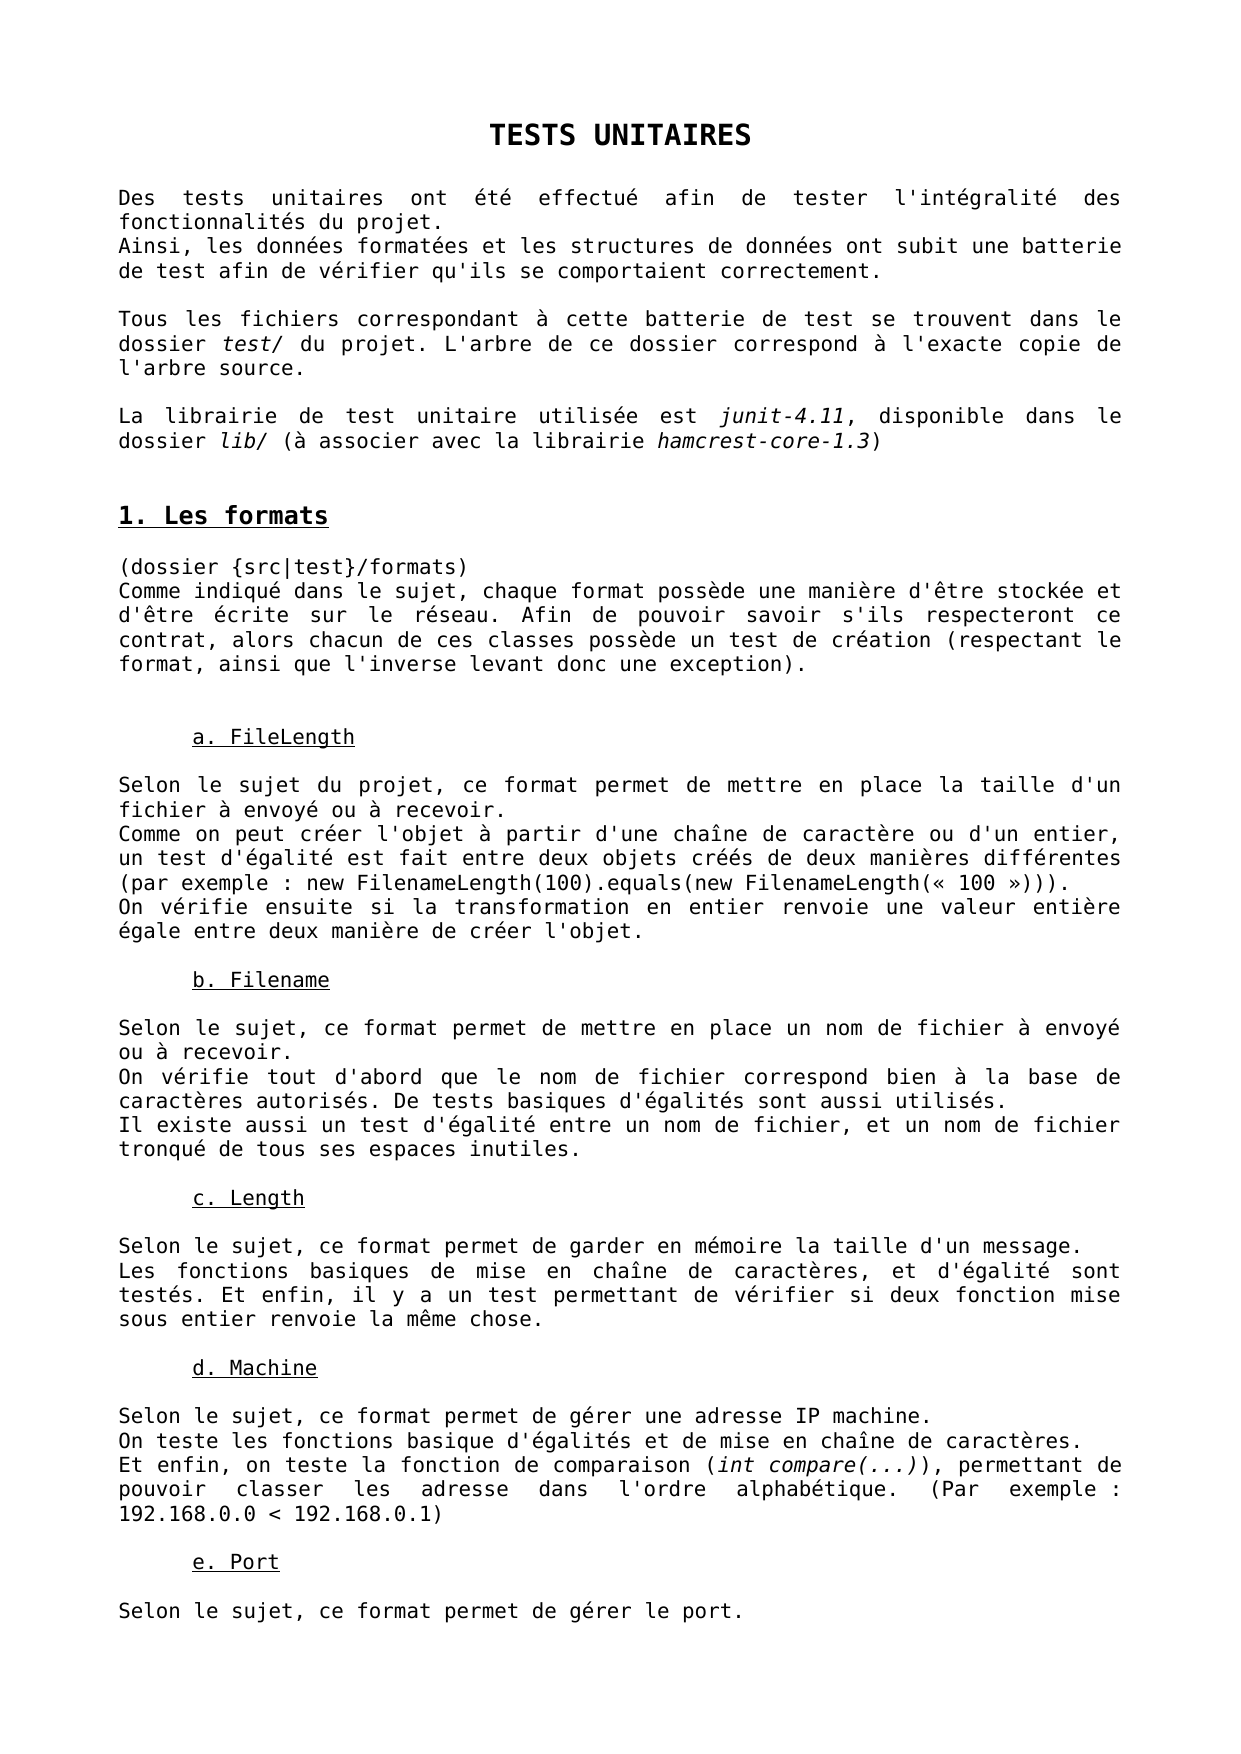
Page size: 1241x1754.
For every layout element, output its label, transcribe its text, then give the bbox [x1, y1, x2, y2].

text Ainsi, les données formatées et les structures de données ont subit une batterie de test afin de vérifier qu'ils se comportaient correctement. [118, 234, 1122, 283]
text Selon le sujet, ce format permet de mettre en place un nom de fichier à envoyé ou à recevoir. [118, 1016, 1122, 1065]
text Comme indiqué dans le sujet, chaque format possède une manière d'être stockée et d'être écrite sur le réseau. Afin de pouvoir savoir s'ils respecteront ce contrat, alors chacun de ces classes possède un test de création (respectant le format, ainsi que l'inverse levant donc une exception). [118, 579, 1122, 676]
text Des tests unitaires ont été effectué afin de tester l'intégralité des fonctionnalités du projet. [118, 186, 1122, 234]
text Tous les fichiers correspondant à cette batterie de test se trouvent dans le dossier test/ du projet. L'arbre de ce dossier correspond à l'exacte copie de l'arbre source. [118, 307, 1122, 380]
text TESTS UNITAIRES [118, 118, 1122, 152]
text Selon le sujet, ce format permet de gérer le port. [118, 1599, 1122, 1623]
text c. Length [118, 1186, 1122, 1210]
text On vérifie ensuite si la transformation en entier renvoie une valeur entière égale entre deux manière de créer l'objet. [118, 895, 1122, 943]
text Il existe aussi un test d'égalité entre un nom de fichier, et un nom de fichier tronqué de tous ses espaces inutiles. [118, 1113, 1122, 1162]
text Selon le sujet du projet, ce format permet de mettre en place la taille d'un fichier à envoyé ou à recevoir. [118, 773, 1122, 822]
text a. FileLength [118, 725, 1122, 749]
text 1. Les formats [118, 502, 1122, 531]
text Comme on peut créer l'objet à partir d'une chaîne de caractère ou d'un entier, un test d'égalité est fait entre deux objets créés de deux manières différentes (par exemple : new FilenameLength(100).equals(new FilenameLength(« 100 »))). [118, 822, 1122, 895]
text La librairie de test unitaire utilisée est junit-4.11, disponible dans le dossier lib/ (à associer avec la librairie hamcrest-core-1.3) [118, 404, 1122, 453]
text On teste les fonctions basique d'égalités et de mise en chaîne de caractères. [118, 1429, 1122, 1453]
text b. Filename [118, 968, 1122, 992]
text On vérifie tout d'abord que le nom de fichier correspond bien à la base de caractères autorisés. De tests basiques d'égalités sont aussi utilisés. [118, 1065, 1122, 1113]
text e. Port [118, 1550, 1122, 1574]
text (dossier {src|test}/formats) [118, 555, 1122, 579]
text Selon le sujet, ce format permet de garder en mémoire la taille d'un message. [118, 1234, 1122, 1259]
text Les fonctions basiques de mise en chaîne de caractères, et d'égalité sont testés. Et enfin, il y a un test permettant de vérifier si deux fonction mise sous entier renvoie la même chose. [118, 1259, 1122, 1332]
text d. Machine [118, 1356, 1122, 1380]
text Et enfin, on teste la fonction de comparaison (int compare(...)), permettant de pouvoir classer les adresse dans l'ordre alphabétique. (Par exemple : 192.168.0.0 < 192.168.0.1) [118, 1453, 1122, 1526]
text Selon le sujet, ce format permet de gérer une adresse IP machine. [118, 1404, 1122, 1429]
